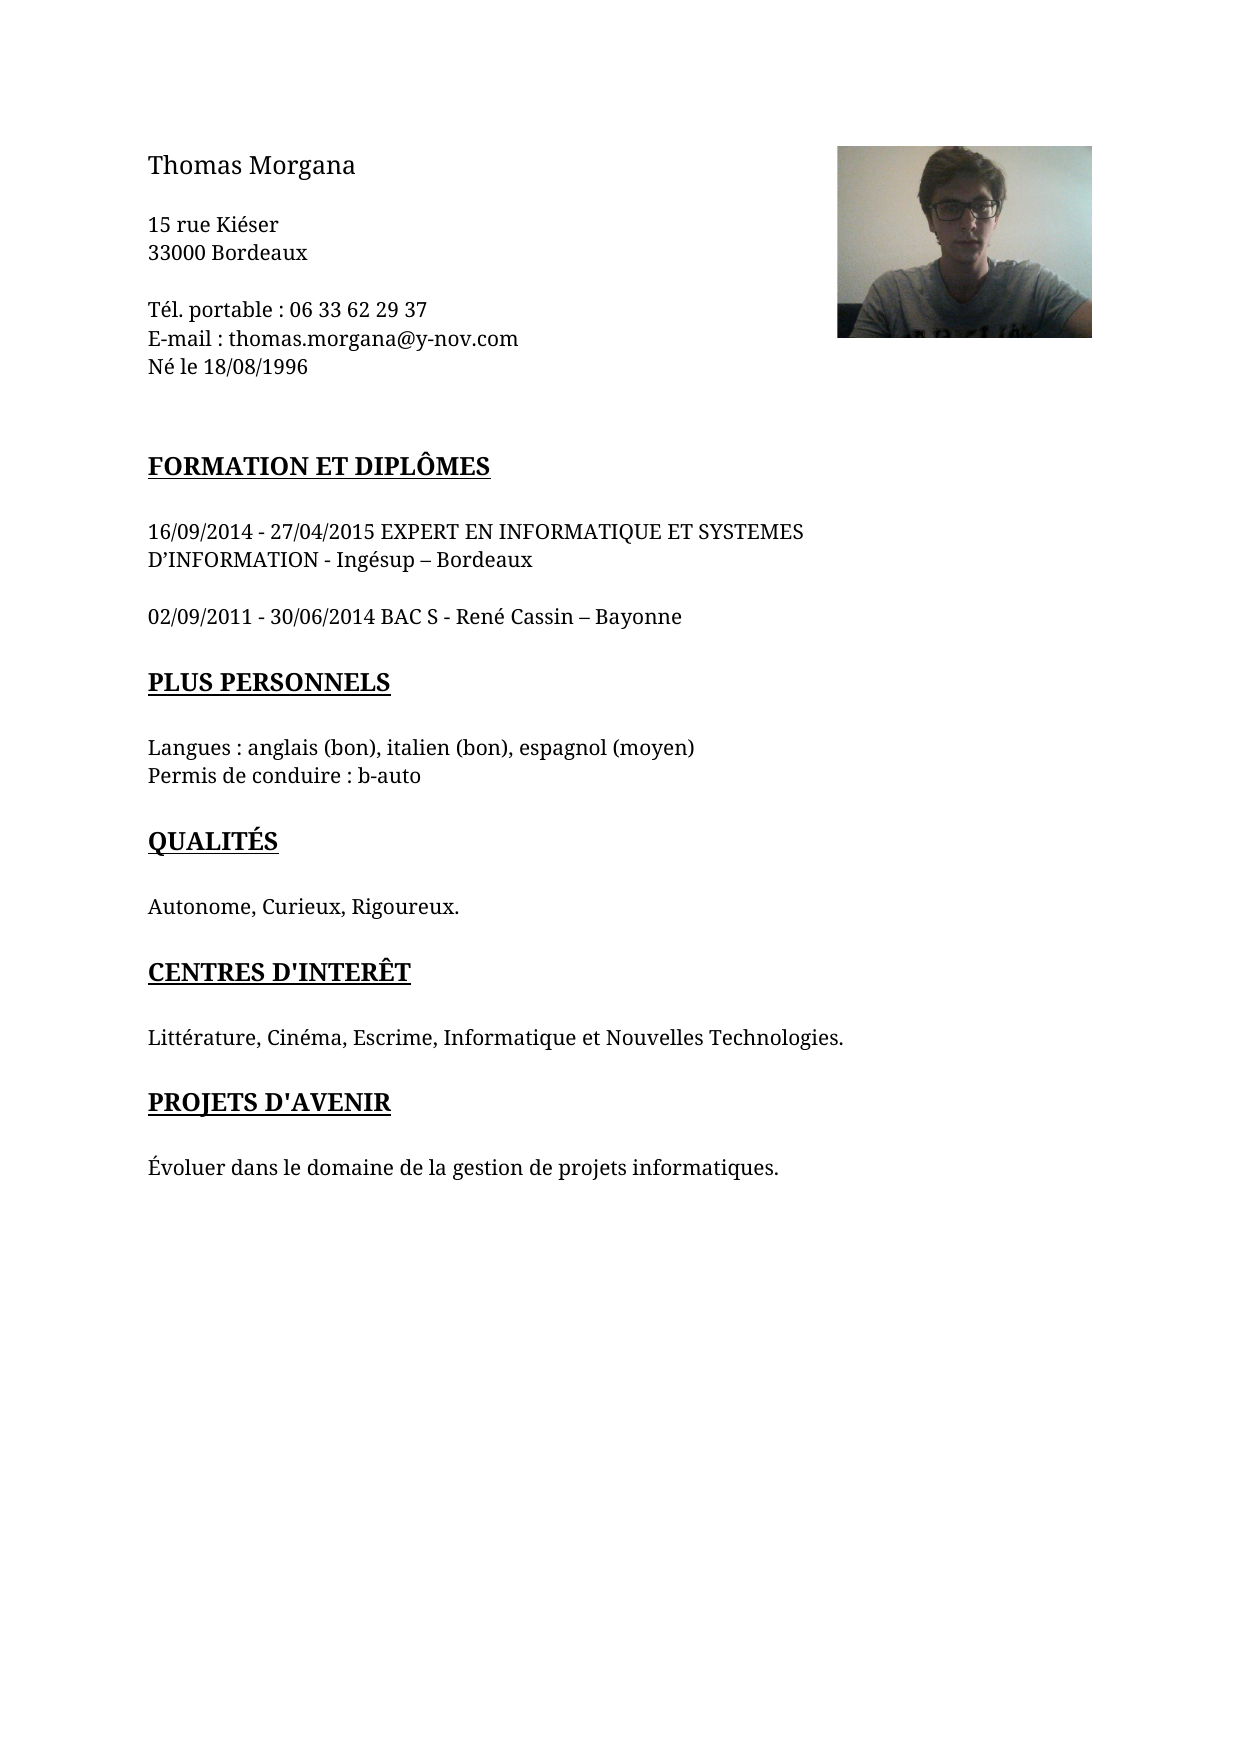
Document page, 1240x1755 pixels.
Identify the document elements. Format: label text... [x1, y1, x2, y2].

text Permis de conduire : b-auto [148, 761, 1092, 790]
text E-mail : thomas.morgana@y-nov.com [148, 324, 1092, 352]
text FORMATION ET DIPLÔMES [148, 449, 1092, 483]
text PROJETS D'AVENIR [148, 1085, 1092, 1119]
text CENTRES D'INTERÊT [148, 954, 1092, 988]
text Littérature, Cinéma, Escrime, Informatique et Nouvelles Technologies. [148, 1023, 1092, 1051]
text 15 rue Kiéser [148, 210, 837, 238]
text Thomas Morgana [148, 148, 837, 182]
text Autonome, Curieux, Rigoureux. [148, 892, 1092, 920]
text D’INFORMATION - Ingésup – Bordeaux [148, 545, 1092, 574]
text PLUS PERSONNELS [148, 665, 1092, 699]
text Né le 18/08/1996 [148, 352, 1092, 381]
text Tél. portable : 06 33 62 29 37 [148, 295, 837, 324]
text QUALITÉS [148, 824, 1092, 858]
text 02/09/2011 - 30/06/2014 BAC S - René Cassin – Bayonne [148, 602, 1092, 631]
text Langues : anglais (bon), italien (bon), espagnol (moyen) [148, 733, 1092, 761]
text 16/09/2014 - 27/04/2015 EXPERT EN INFORMATIQUE ET SYSTEMES [148, 517, 1092, 545]
text 33000 Bordeaux [148, 238, 837, 267]
text Évoluer dans le domaine de la gestion de projets informatiques. [148, 1153, 1092, 1210]
